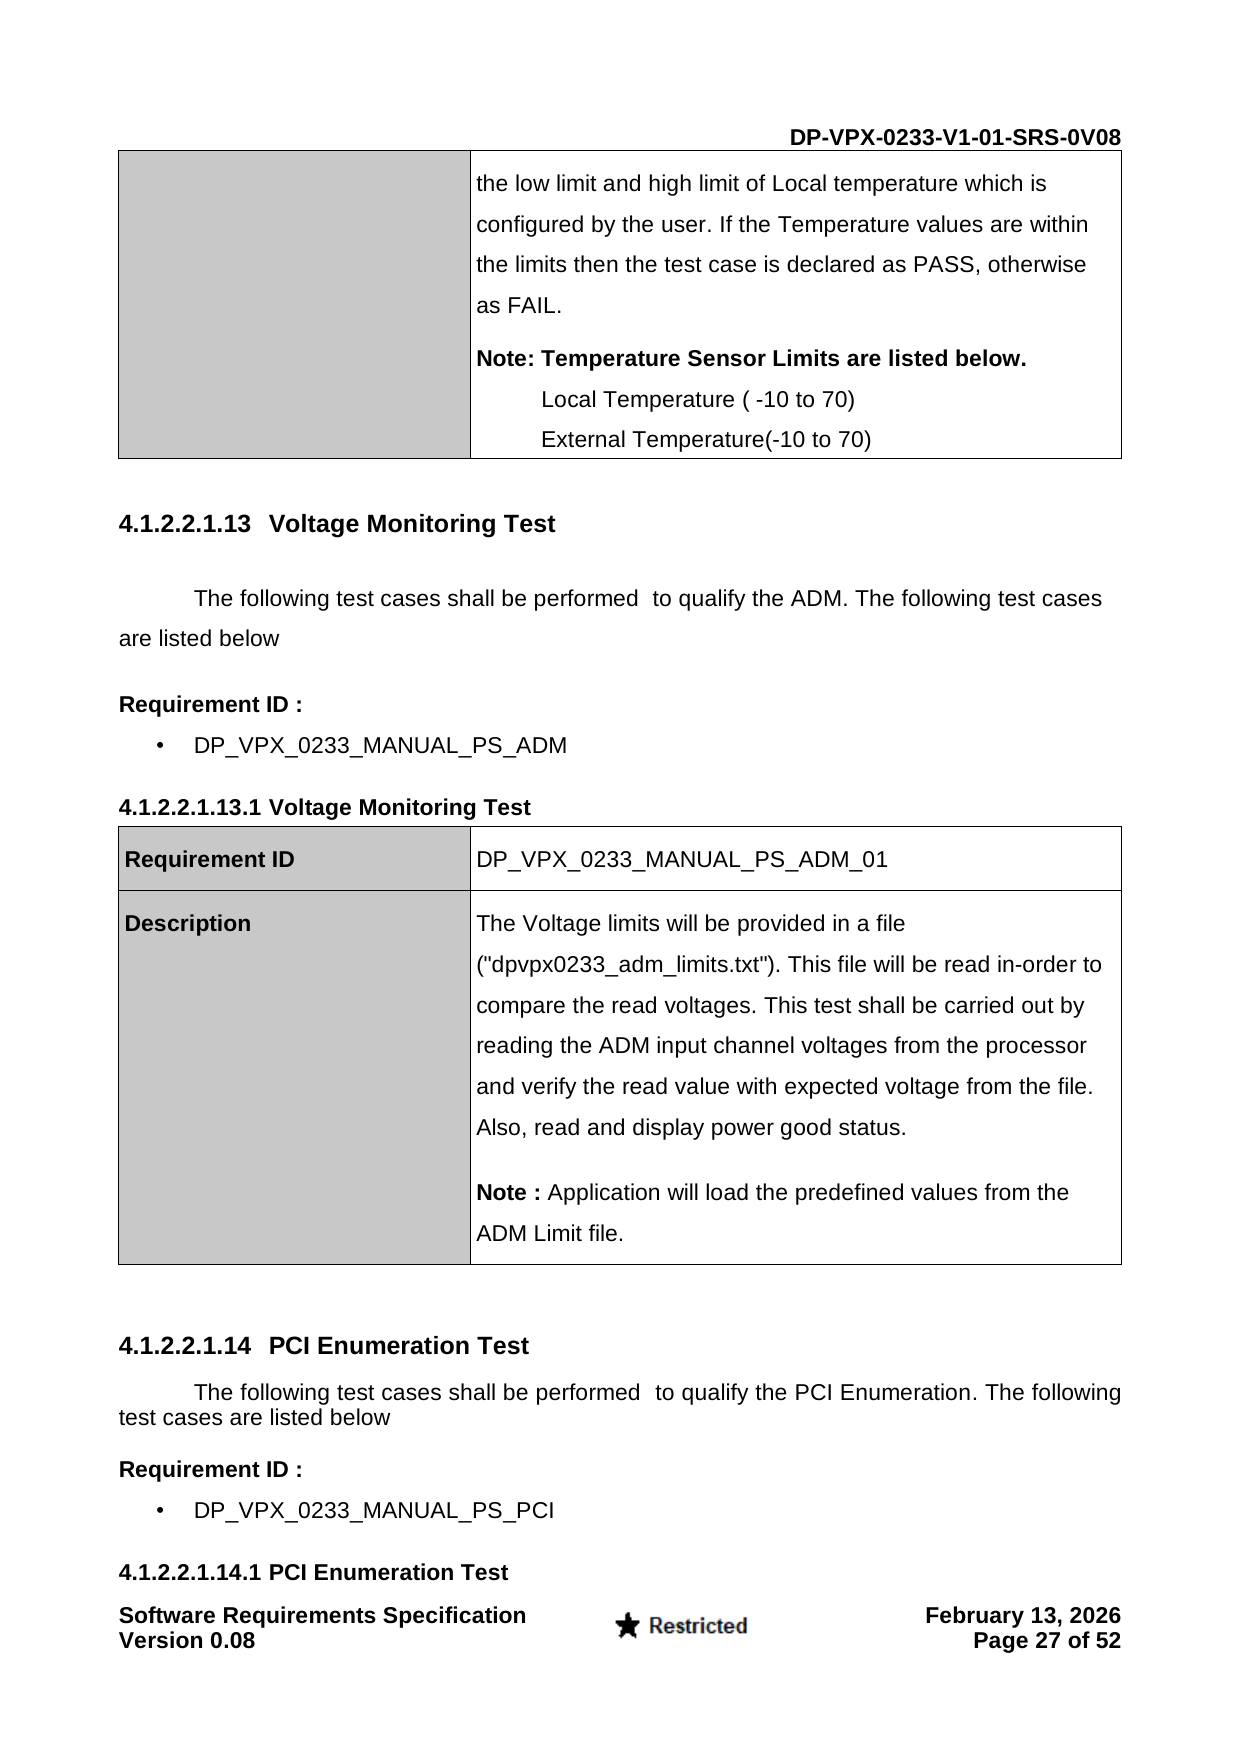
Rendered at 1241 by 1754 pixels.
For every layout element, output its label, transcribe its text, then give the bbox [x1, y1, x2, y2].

table_header Requirement ID [119, 827, 470, 890]
text Requirement ID : [118, 1456, 1122, 1483]
table_header DP_VPX_0233_MANUAL_PS_ADM_01 [471, 827, 1121, 890]
list DP_VPX_0233_MANUAL_PS_ADM [156, 731, 1122, 758]
text Requirement ID : [118, 690, 1122, 717]
table_cell the low limit and high limit of Local temperature which is configured by the user. If the Temperature values are within the limits then the test case is declared as PASS, otherwise as FAIL. Note: Temperature Sensor Limits are listed below. Local Temperature ( -10 to 70) External Temperature(-10 to 70) [471, 151, 1121, 458]
subtitle Voltage Monitoring Test [118, 509, 1122, 538]
table_cell The Voltage limits will be provided in a file ("dpvpx0233_adm_limits.txt"). This file will be read in-order to compare the read voltages. This test shall be carried out by reading the ADM input channel voltages from the processor and verify the read value with expected voltage from the file. Also, read and display power good status. Note : Application will load the predefined values from the ADM Limit file. [471, 891, 1121, 1264]
table_cell [119, 151, 470, 458]
picture [605, 1603, 761, 1648]
subtitle Voltage Monitoring Test [118, 797, 1122, 819]
table_cell Description [119, 891, 470, 1264]
subtitle PCI Enumeration Test [118, 1331, 1122, 1360]
text The following test cases shall be performed to qualify the ADM. The following test cases are listed below [118, 584, 1122, 652]
list DP_VPX_0233_MANUAL_PS_PCI [156, 1496, 1122, 1523]
text The following test cases shall be performed to qualify the PCI Enumeration. The following test cases are listed below [118, 1381, 1122, 1431]
subtitle PCI Enumeration Test [118, 1562, 1122, 1585]
